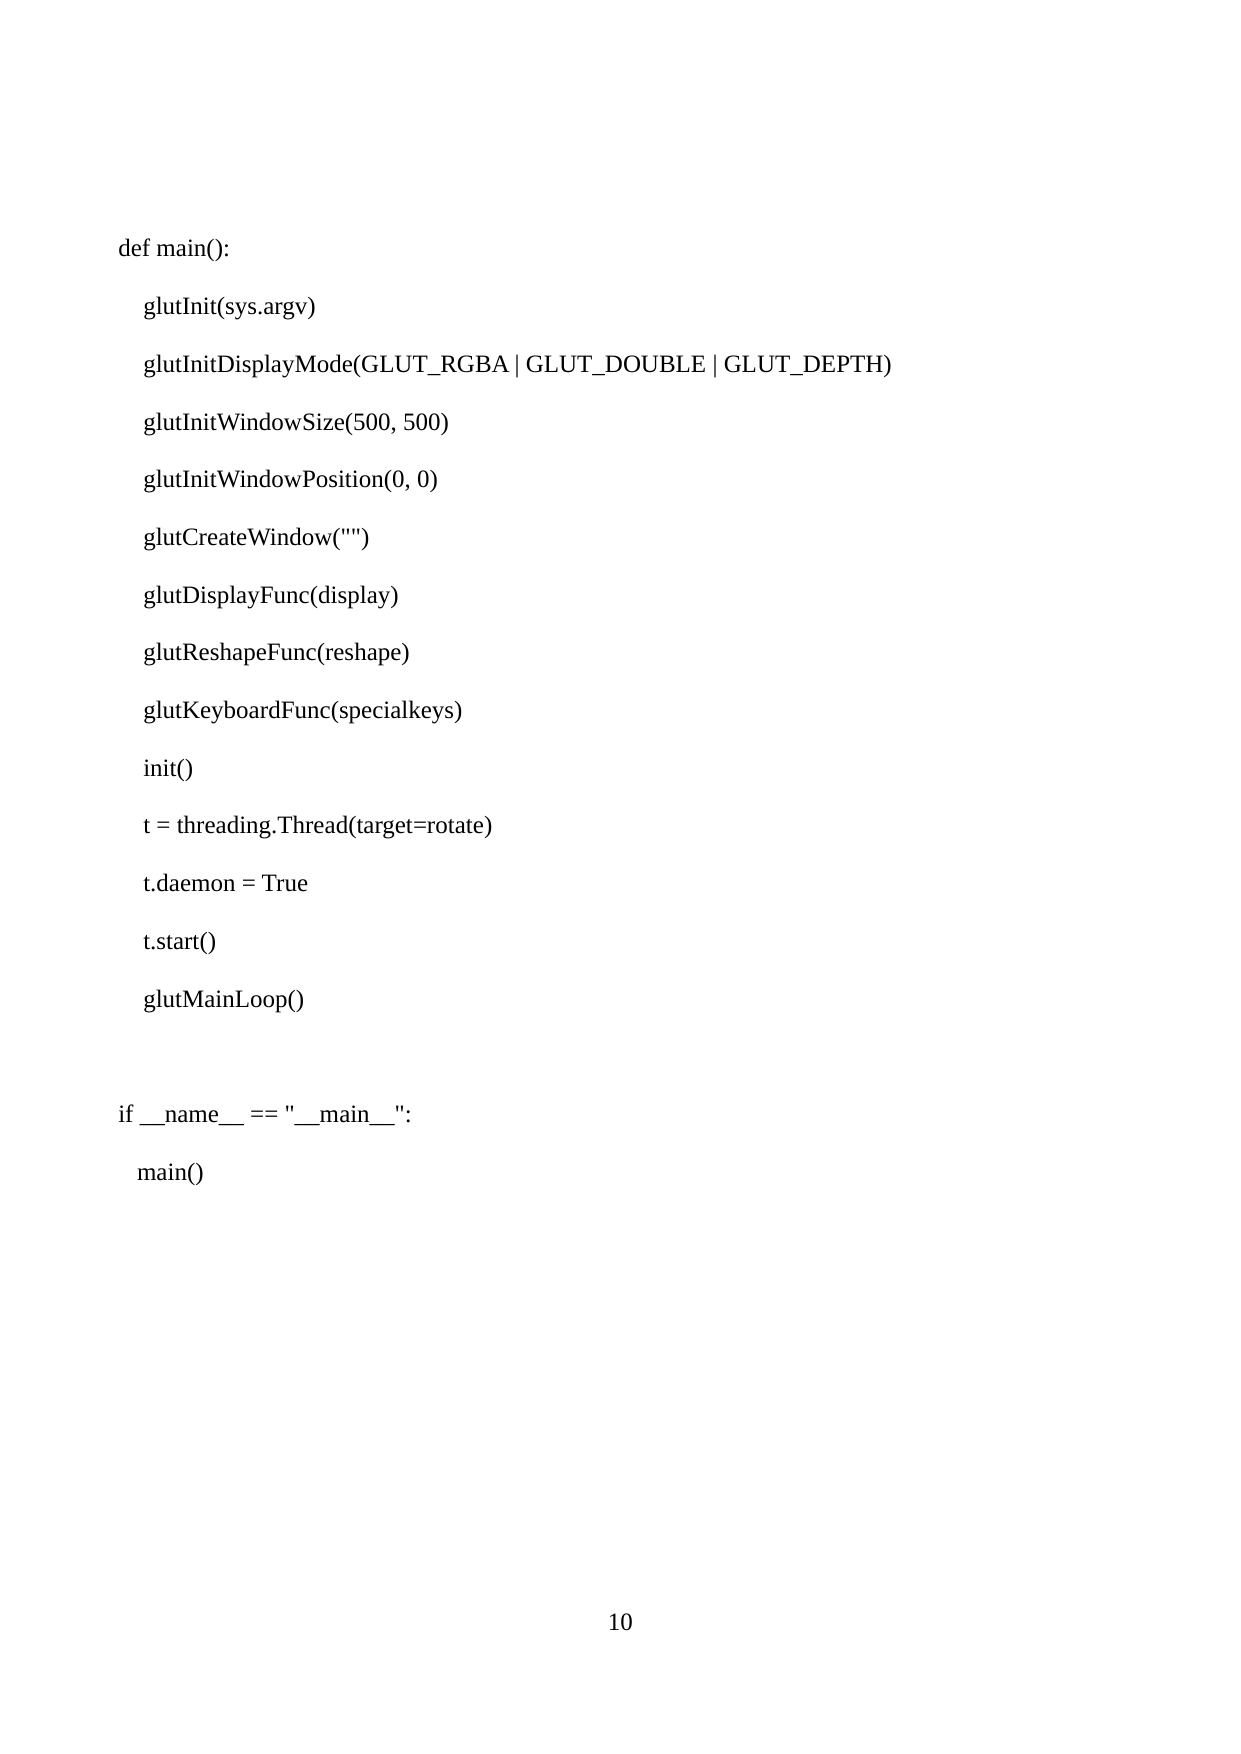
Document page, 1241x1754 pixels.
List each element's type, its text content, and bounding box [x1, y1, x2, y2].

text t.start() [118, 926, 1122, 955]
text glutReshapeFunc(reshape) [118, 637, 1122, 666]
text glutInitWindowPosition(0, 0) [118, 464, 1122, 493]
text init() [118, 753, 1122, 782]
text main() [118, 1157, 1122, 1186]
text glutInitWindowSize(500, 500) [118, 407, 1122, 435]
text glutKeyboardFunc(specialkeys) [118, 695, 1122, 724]
text if __name__ == "__main__": [118, 1099, 1122, 1128]
text glutInit(sys.argv) [118, 291, 1122, 320]
text glutInitDisplayMode(GLUT_RGBA | GLUT_DOUBLE | GLUT_DEPTH) [118, 349, 1122, 378]
text glutDisplayFunc(display) [118, 580, 1122, 608]
text glutMainLoop() [118, 984, 1122, 1012]
text def main(): [118, 233, 1122, 262]
text glutCreateWindow("") [118, 522, 1122, 551]
text t.daemon = True [118, 868, 1122, 897]
text t = threading.Thread(target=rotate) [118, 811, 1122, 839]
